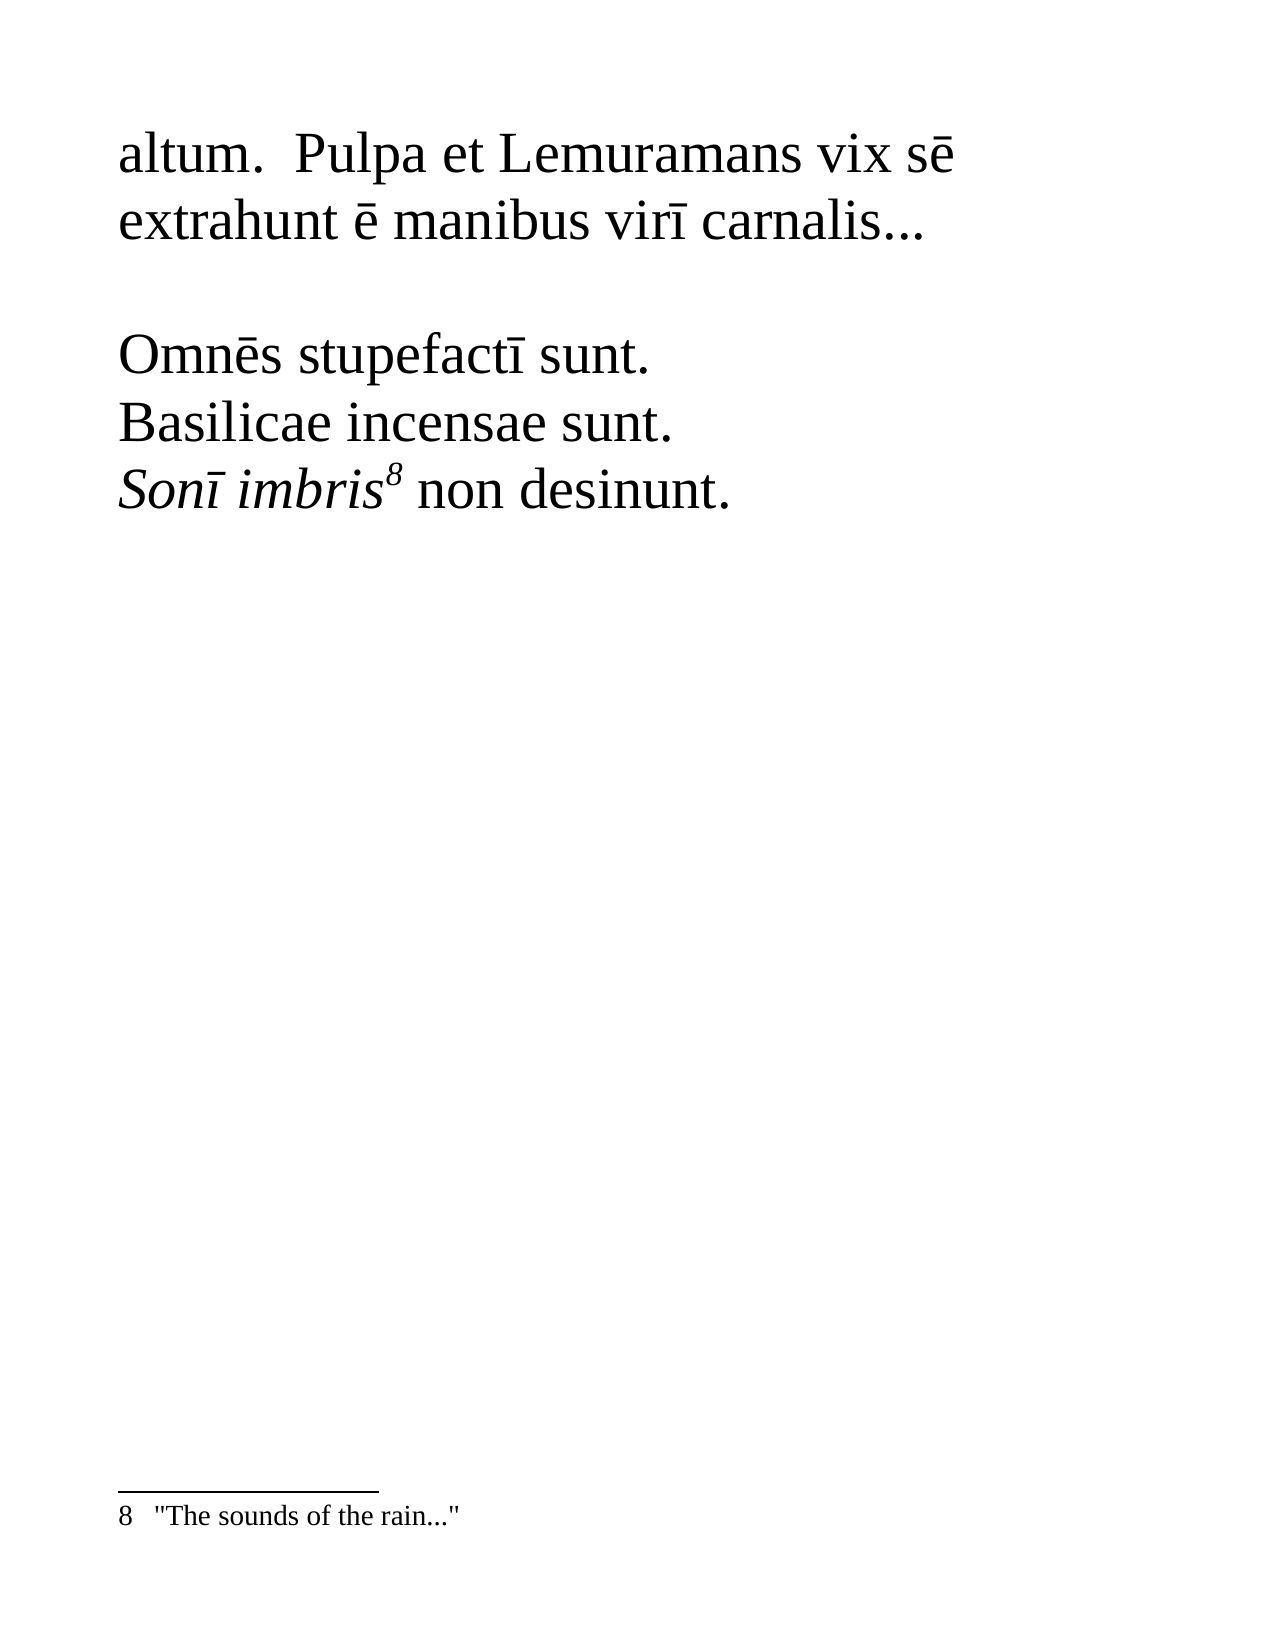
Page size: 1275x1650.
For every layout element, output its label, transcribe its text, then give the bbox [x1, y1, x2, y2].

text Sonī imbris non desinunt. [118, 453, 1157, 521]
text Omnēs stupefactī sunt. [118, 319, 1157, 386]
text "The sounds of the rain..." [118, 1498, 1157, 1532]
text altum. Pulpa et Lemuramans vix sē extrahunt ē manibus virī carnalis... [118, 118, 1157, 252]
text Basilicae incensae sunt. [118, 386, 1157, 453]
